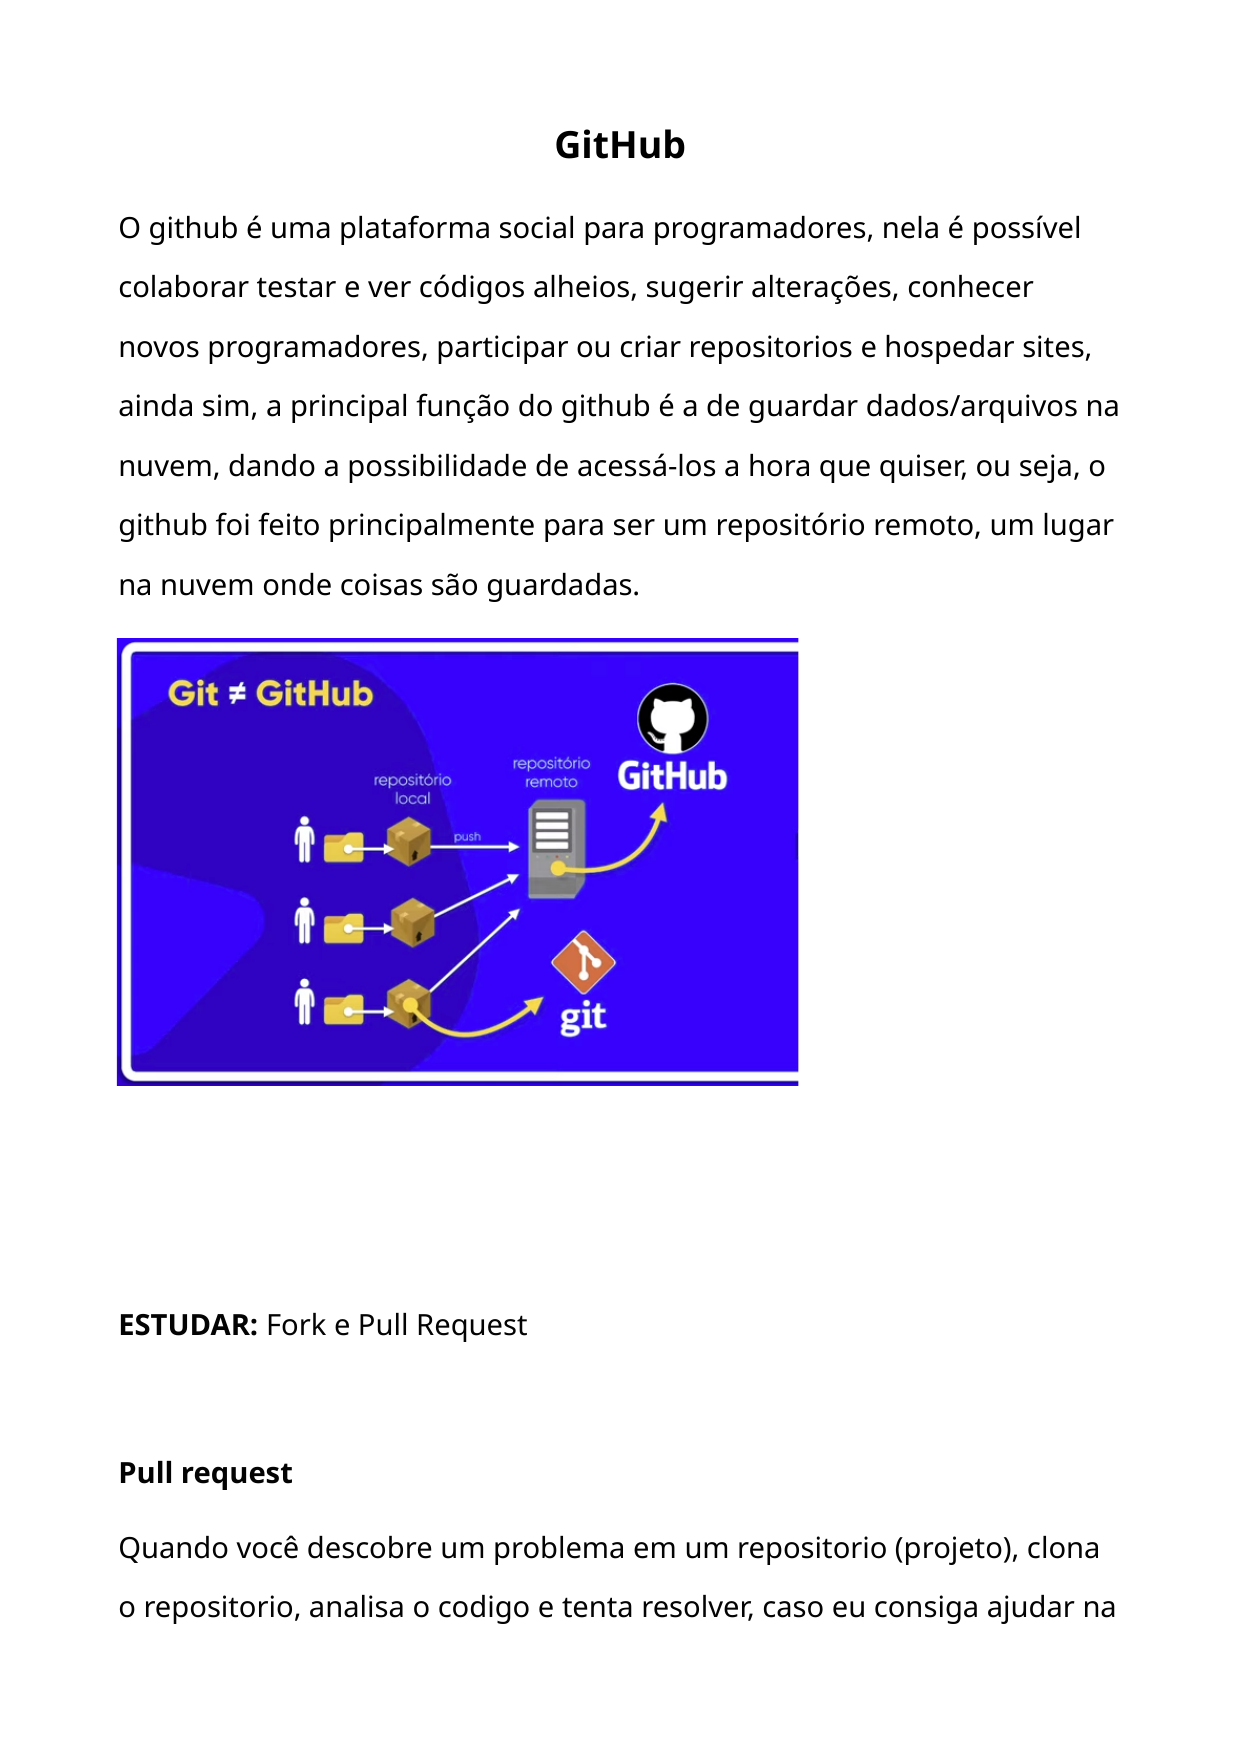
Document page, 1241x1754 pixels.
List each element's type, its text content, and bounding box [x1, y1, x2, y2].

subtitle GitHub [118, 118, 1122, 169]
text O github é uma plataforma social para programadores, nela é possível colaborar testar e ver códigos alheios, sugerir alterações, conhecer novos programadores, participar ou criar repositorios e hospedar sites, ainda sim, a principal função do github é a de guardar dados/arquivos na nuvem, dando a possibilidade de acessá-los a hora que quiser, ou seja, o github foi feito principalmente para ser um repositório remoto, um lugar na nuvem onde coisas são guardadas. [118, 207, 1122, 604]
text Pull request [118, 1453, 1122, 1492]
text ESTUDAR: Fork e Pull Request [118, 1305, 1122, 1344]
text Quando você descobre um problema em um repositorio (projeto), clona o repositorio, analisa o codigo e tenta resolver, caso eu consiga ajudar na [118, 1527, 1122, 1626]
picture [116, 638, 799, 1086]
